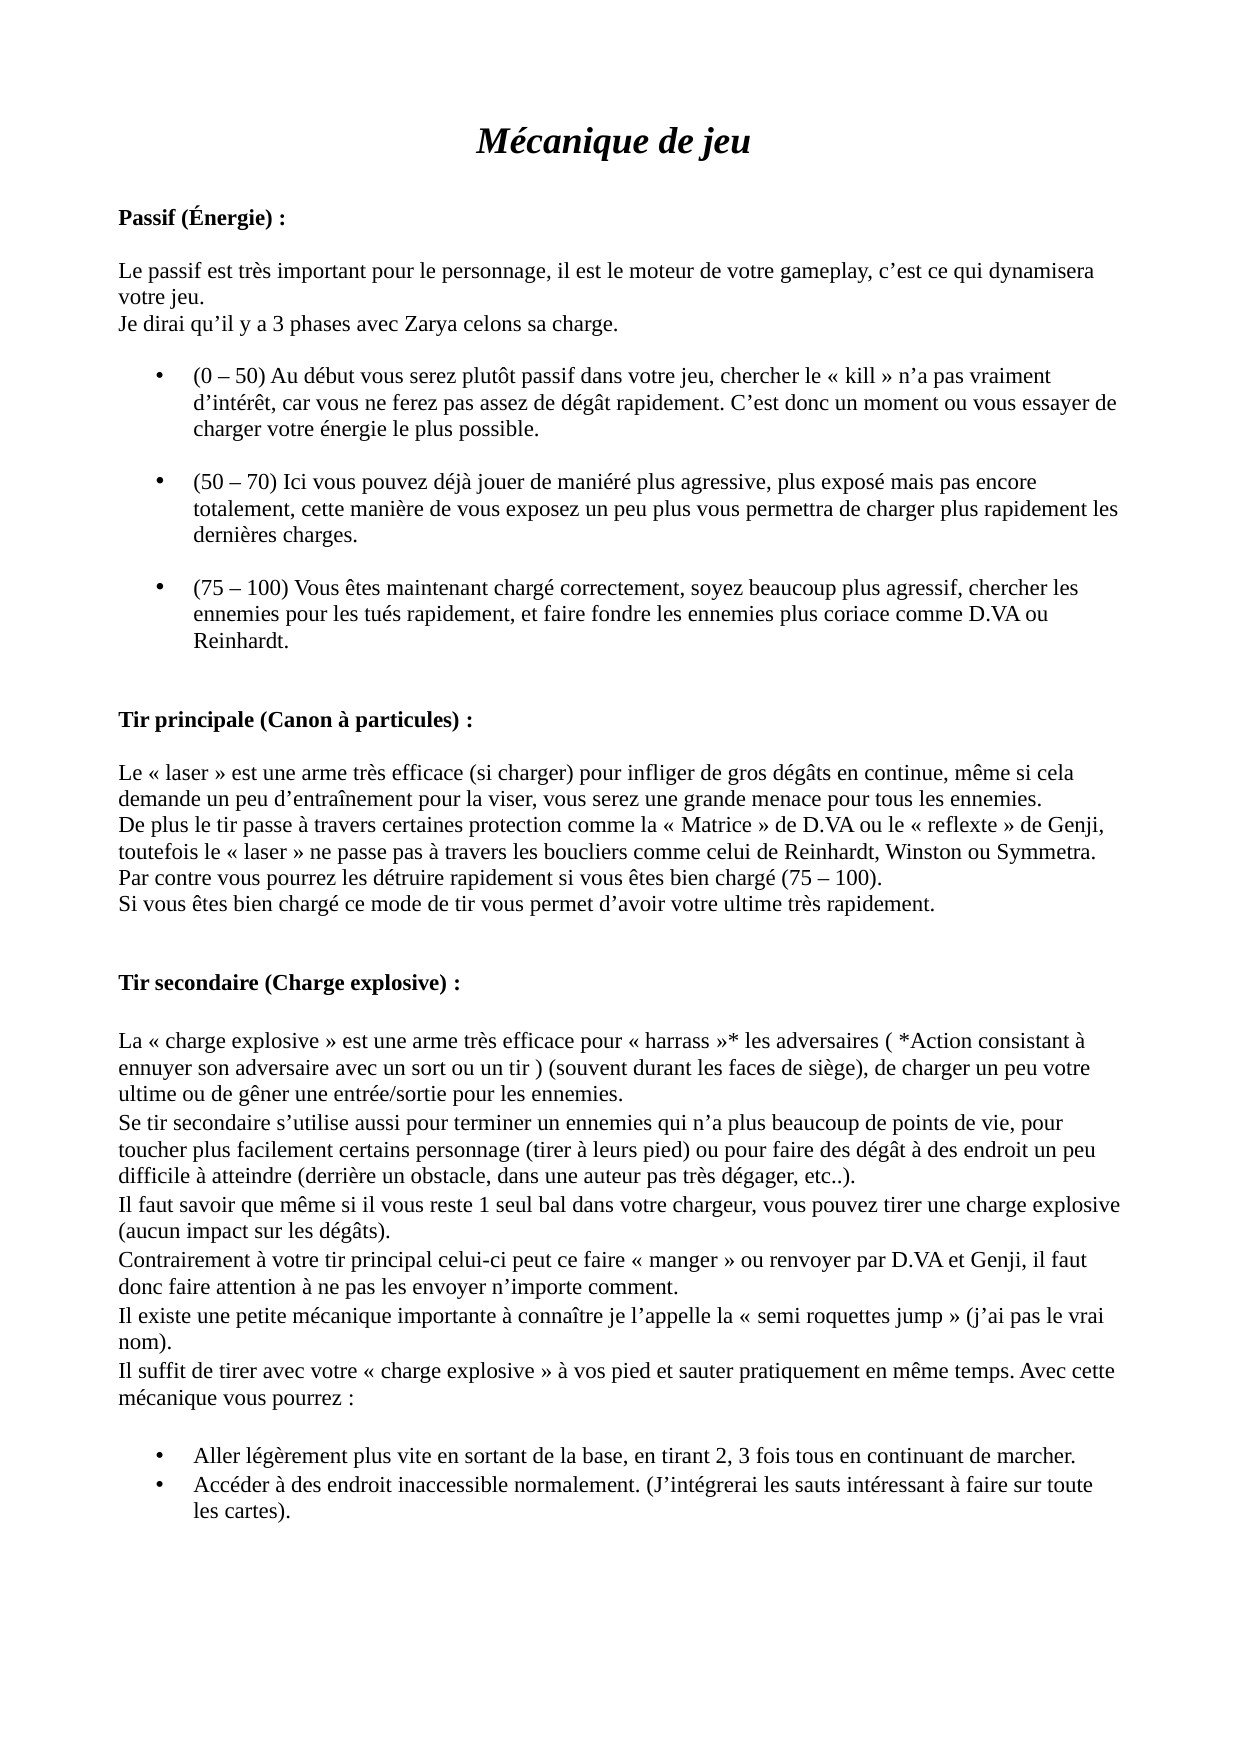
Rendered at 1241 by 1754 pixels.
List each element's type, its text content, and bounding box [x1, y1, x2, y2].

text Passif (Énergie) : [118, 204, 1122, 231]
text Il suffit de tirer avec votre « charge explosive » à vos pied et sauter pratiquement en même temps. Avec cette mécanique vous pourrez : [118, 1357, 1122, 1410]
text Si vous êtes bien chargé ce mode de tir vous permet d’avoir votre ultime très rapidement. [118, 890, 1122, 917]
text Il faut savoir que même si il vous reste 1 seul bal dans votre chargeur, vous pouvez tirer une charge explosive (aucun impact sur les dégâts). [118, 1191, 1122, 1244]
list Aller légèrement plus vite en sortant de la base, en tirant 2, 3 fois tous en continuant de marcher. [156, 1442, 1122, 1468]
text Il existe une petite mécanique importante à connaître je l’appelle la « semi roquettes jump » (j’ai pas le vrai nom). [118, 1302, 1122, 1355]
text Le « laser » est une arme très efficace (si charger) pour infliger de gros dégâts en continue, même si cela demande un peu d’entraînement pour la viser, vous serez une grande menace pour tous les ennemies. [118, 759, 1122, 811]
list (0 – 50) Au début vous serez plutôt passif dans votre jeu, chercher le « kill » n’a pas vraiment d’intérêt, car vous ne ferez pas assez de dégât rapidement. C’est donc un moment ou vous essayer de charger votre énergie le plus possible. [156, 362, 1122, 442]
text La « charge explosive » est une arme très efficace pour « harrass »* les adversaires ( *Action consistant à ennuyer son adversaire avec un sort ou un tir ) (souvent durant les faces de siège), de charger un peu votre ultime ou de gêner une entrée/sortie pour les ennemies. [118, 1028, 1122, 1107]
text Contrairement à votre tir principal celui-ci peut ce faire « manger » ou renvoyer par D.VA et Genji, il faut donc faire attention à ne pas les envoyer n’importe comment. [118, 1247, 1122, 1299]
text Tir secondaire (Charge explosive) : [118, 969, 1122, 996]
text Mécanique de jeu [118, 118, 1122, 161]
text De plus le tir passe à travers certaines protection comme la « Matrice » de D.VA ou le « reflexte » de Genji, toutefois le « laser » ne passe pas à travers les boucliers comme celui de Reinhardt, Winston ou Symmetra. Par contre vous pourrez les détruire rapidement si vous êtes bien chargé (75 – 100). [118, 811, 1122, 890]
list Accéder à des endroit inaccessible normalement. (J’intégrerai les sauts intéressant à faire sur toute les cartes). [156, 1471, 1122, 1524]
list (75 – 100) Vous êtes maintenant chargé correctement, soyez beaucoup plus agressif, chercher les ennemies pour les tués rapidement, et faire fondre les ennemies plus coriace comme D.VA ou Reinhardt. [156, 574, 1122, 653]
text Je dirai qu’il y a 3 phases avec Zarya celons sa charge. [118, 310, 1122, 336]
text Le passif est très important pour le personnage, il est le moteur de votre gameplay, c’est ce qui dynamisera votre jeu. [118, 257, 1122, 310]
text Tir principale (Canon à particules) : [118, 706, 1122, 732]
list (50 – 70) Ici vous pouvez déjà jouer de maniéré plus agressive, plus exposé mais pas encore totalement, cette manière de vous exposez un peu plus vous permettra de charger plus rapidement les dernières charges. [156, 468, 1122, 547]
text Se tir secondaire s’utilise aussi pour terminer un ennemies qui n’a plus beaucoup de points de vie, pour toucher plus facilement certains personnage (tirer à leurs pied) ou pour faire des dégât à des endroit un peu difficile à atteindre (derrière un obstacle, dans une auteur pas très dégager, etc..). [118, 1109, 1122, 1188]
